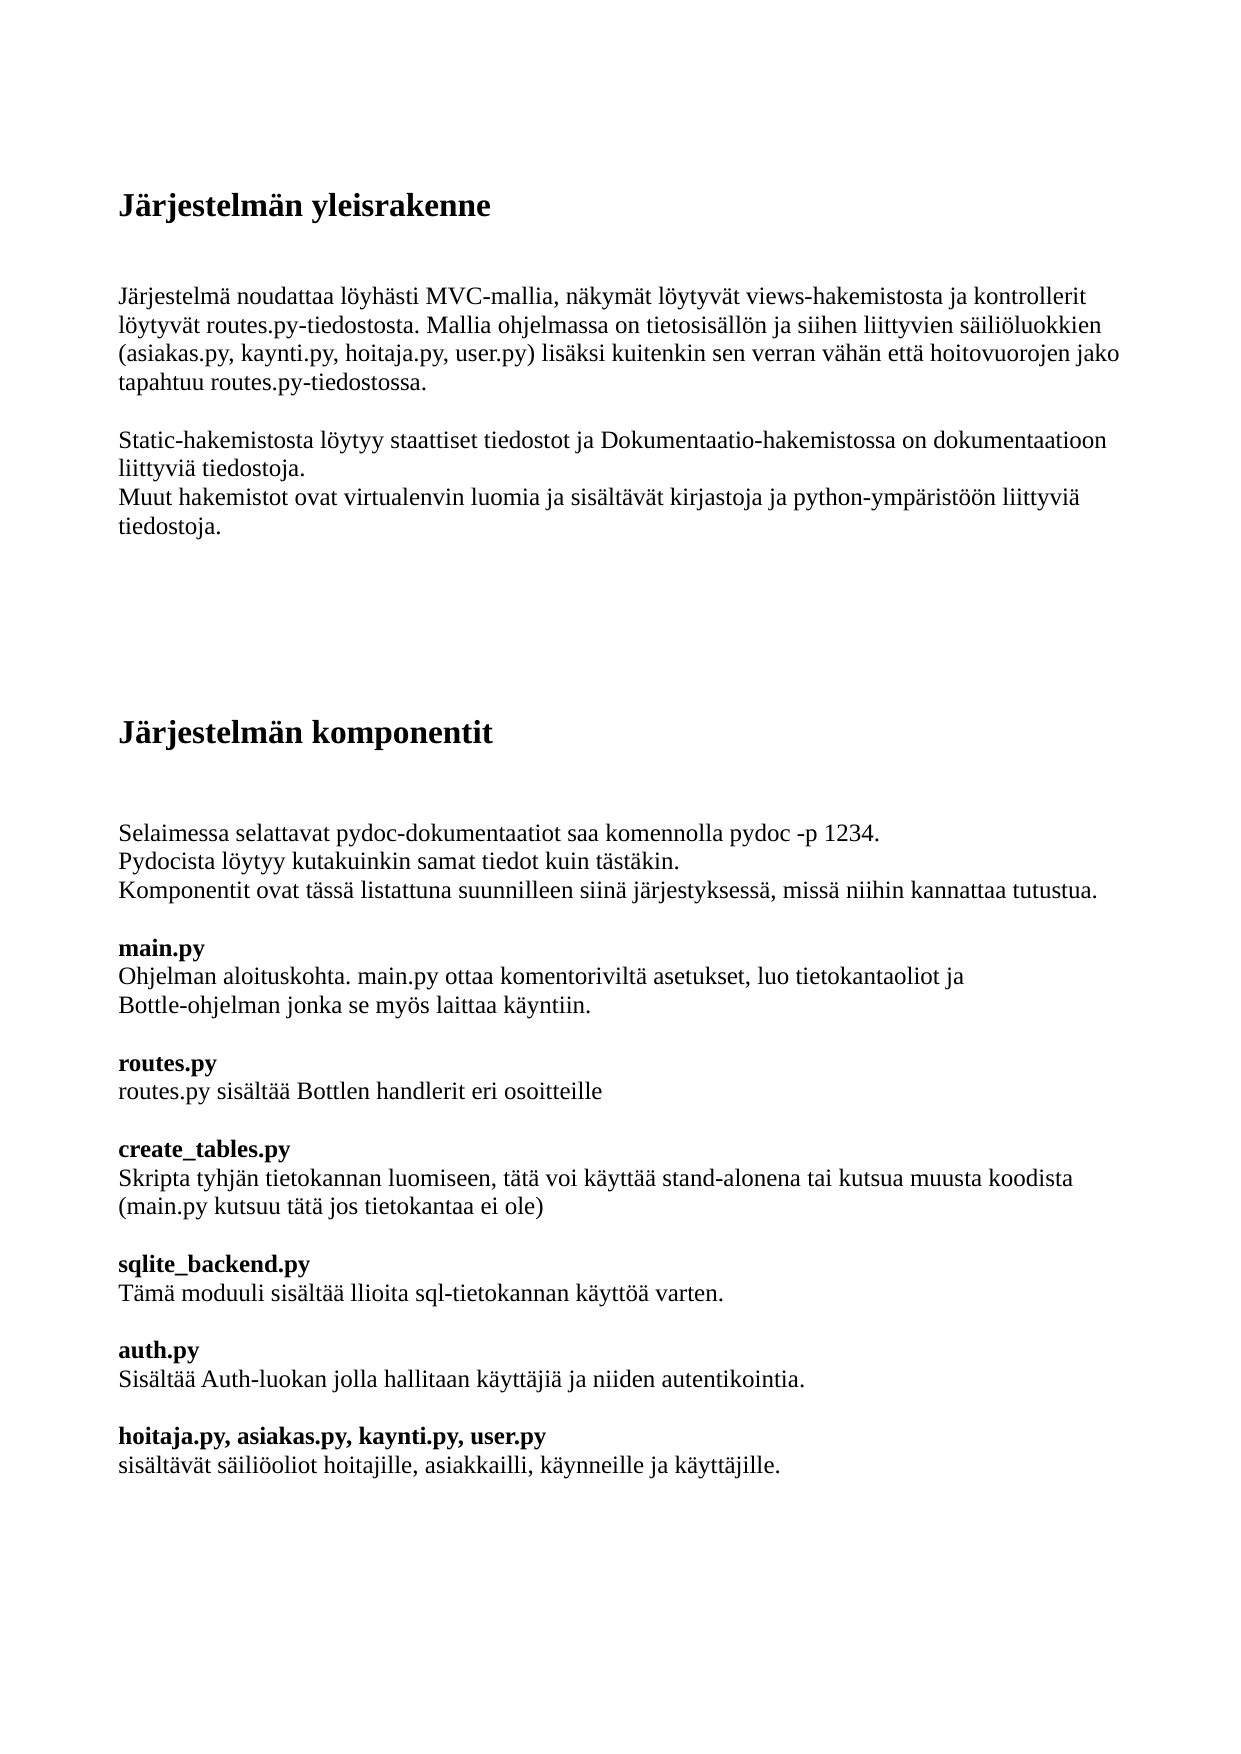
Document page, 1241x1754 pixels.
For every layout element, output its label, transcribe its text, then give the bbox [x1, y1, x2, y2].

text Selaimessa selattavat pydoc-dokumentaatiot saa komennolla pydoc -p 1234. [118, 818, 1122, 846]
text sisältävät säiliöoliot hoitajille, asiakkailli, käynneille ja käyttäjille. [118, 1450, 1122, 1479]
text Sisältää Auth-luokan jolla hallitaan käyttäjiä ja niiden autentikointia. [118, 1364, 1122, 1393]
text Järjestelmän komponentit [118, 712, 1122, 751]
text Skripta tyhjän tietokannan luomiseen, tätä voi käyttää stand-alonena tai kutsua muusta koodista (main.py kutsuu tätä jos tietokantaa ei ole) [118, 1163, 1122, 1220]
text main.py [118, 933, 1122, 961]
text Järjestelmän yleisrakenne [118, 185, 1122, 223]
text auth.py [118, 1335, 1122, 1364]
text (asiakas.py, kaynti.py, hoitaja.py, user.py) lisäksi kuitenkin sen verran vähän että hoitovuorojen jako tapahtuu routes.py-tiedostossa. [118, 338, 1122, 396]
text Tämä moduuli sisältää llioita sql-tietokannan käyttöä varten. [118, 1278, 1122, 1306]
text Bottle-ohjelman jonka se myös laittaa käyntiin. [118, 990, 1122, 1019]
text Ohjelman aloituskohta. main.py ottaa komentoriviltä asetukset, luo tietokantaoliot ja [118, 961, 1122, 990]
text Pydocista löytyy kutakuinkin samat tiedot kuin tästäkin. [118, 846, 1122, 875]
text sqlite_backend.py [118, 1249, 1122, 1278]
text Järjestelmä noudattaa löyhästi MVC-mallia, näkymät löytyvät views-hakemistosta ja kontrollerit löytyvät routes.py-tiedostosta. Mallia ohjelmassa on tietosisällön ja siihen liittyvien säiliöluokkien [118, 281, 1122, 338]
text routes.py [118, 1048, 1122, 1076]
text Komponentit ovat tässä listattuna suunnilleen siinä järjestyksessä, missä niihin kannattaa tutustua. [118, 875, 1122, 904]
text create_tables.py [118, 1134, 1122, 1163]
text Muut hakemistot ovat virtualenvin luomia ja sisältävät kirjastoja ja python-ympäristöön liittyviä tiedostoja. [118, 482, 1122, 540]
text hoitaja.py, asiakas.py, kaynti.py, user.py [118, 1421, 1122, 1450]
text Static-hakemistosta löytyy staattiset tiedostot ja Dokumentaatio-hakemistossa on dokumentaatioon liittyviä tiedostoja. [118, 425, 1122, 482]
text routes.py sisältää Bottlen handlerit eri osoitteille [118, 1076, 1122, 1105]
